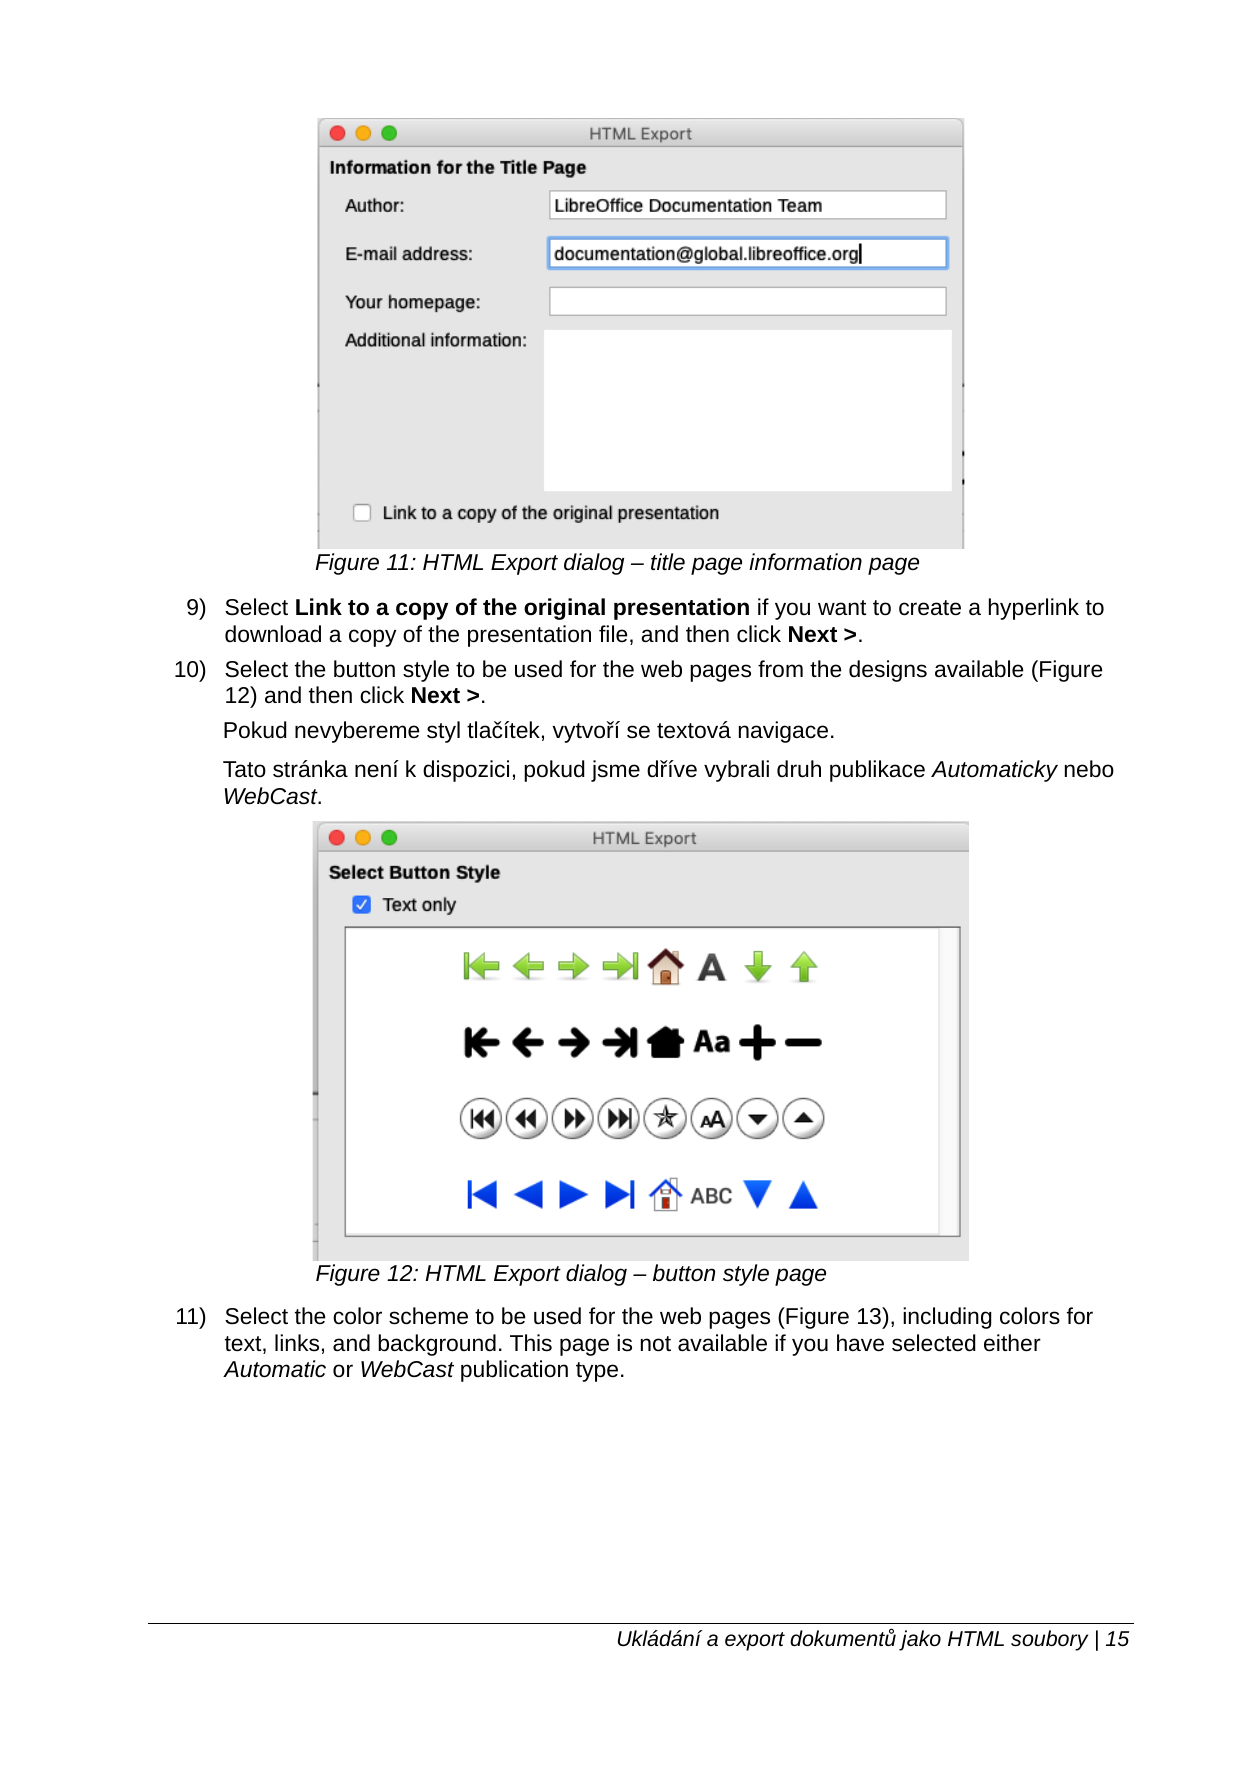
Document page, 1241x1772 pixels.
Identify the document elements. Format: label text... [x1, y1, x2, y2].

picture [317, 118, 965, 549]
text Tato stránka není k dispozici, pokud jsme dříve vybrali druh publikace Automaticky nebo WebCast. [223, 756, 1134, 809]
list Select the button style to be used for the web pages from the designs available (Figure 12) and then click Next >. [207, 656, 1134, 709]
list Select Link to a copy of the original presentation if you want to create a hyperlink to download a copy of the presentation file, and then click Next >. [207, 594, 1134, 647]
picture [312, 821, 969, 1261]
list Select the color scheme to be used for the web pages (Figure 13), including colors for text, links, and background. This page is not available if you have selected either Automatic or WebCast publication type. [207, 1303, 1134, 1382]
text Figure 12: HTML Export dialog – button style page [315, 1261, 966, 1287]
text Pokud nevybereme styl tlačítek, vytvoří se textová navigace. [223, 717, 1134, 744]
text Figure 11: HTML Export dialog – title page information page [315, 118, 967, 575]
